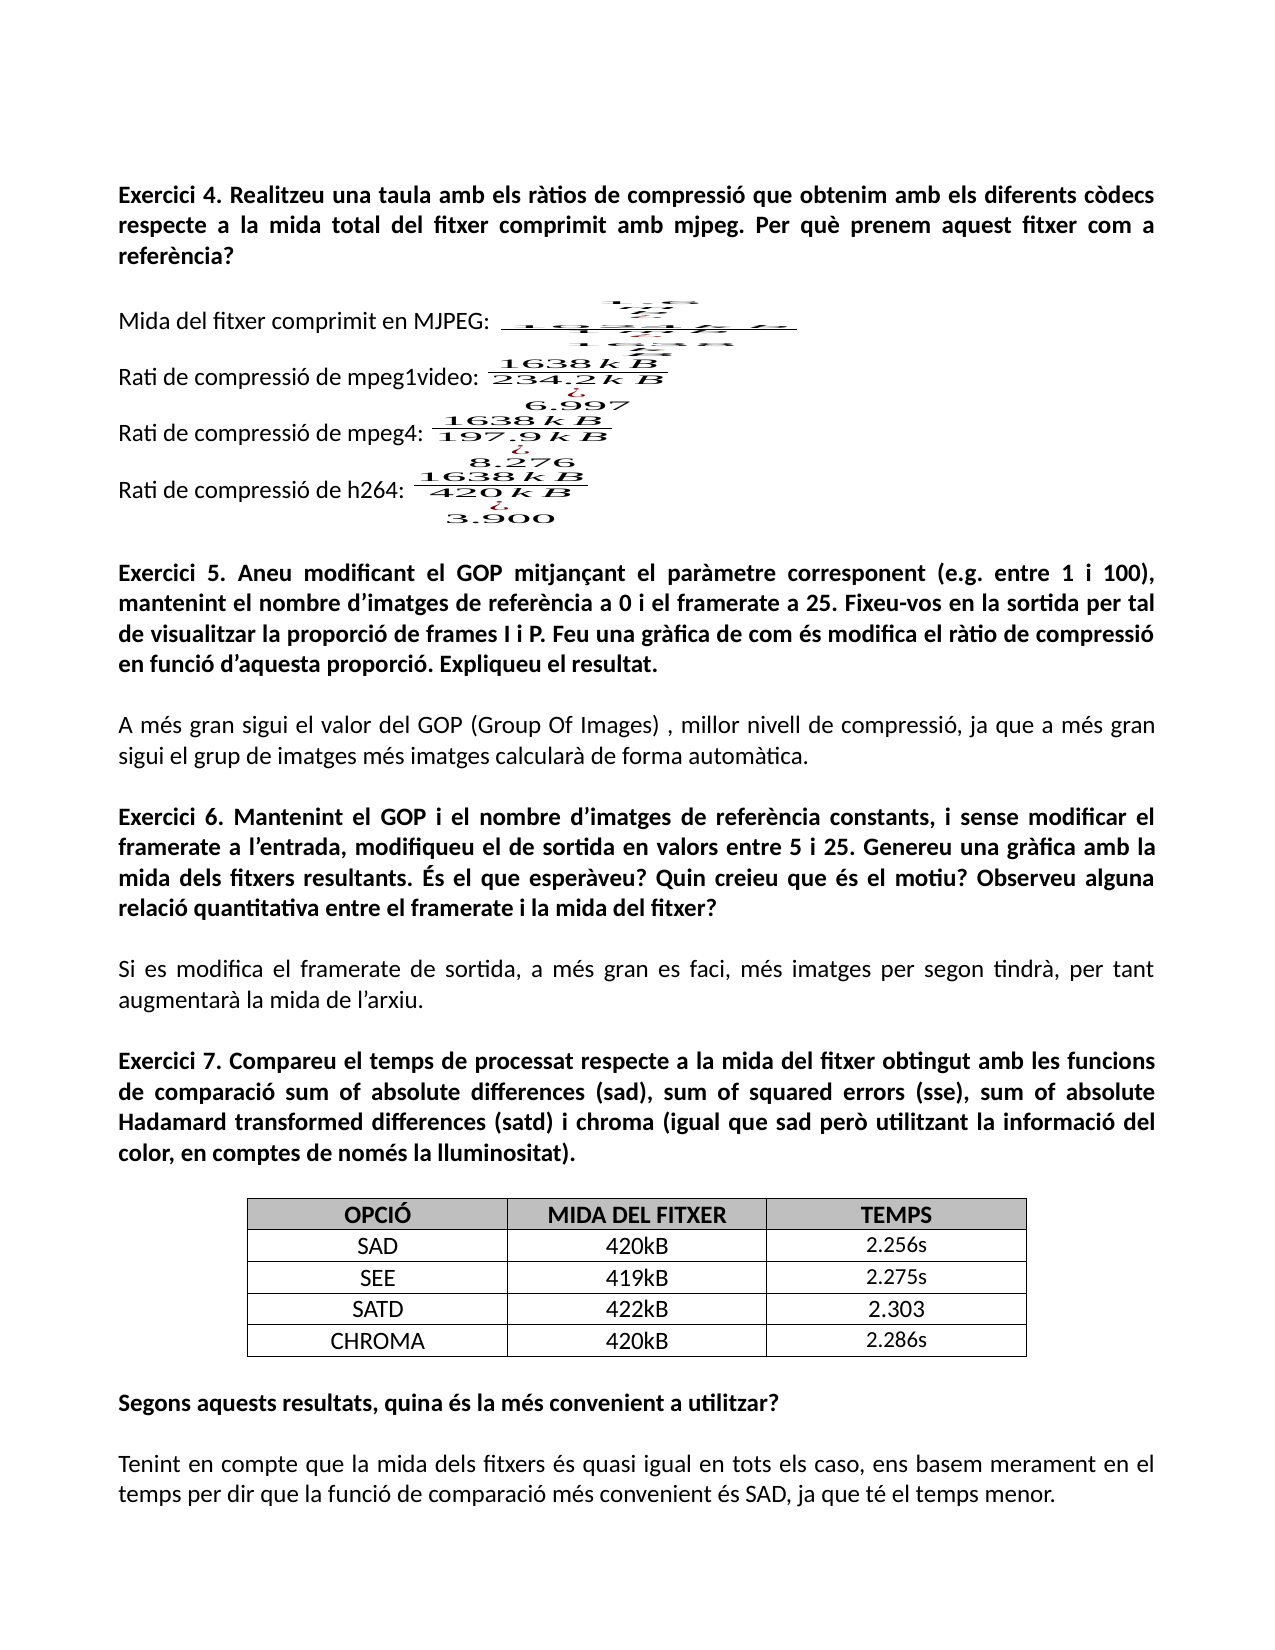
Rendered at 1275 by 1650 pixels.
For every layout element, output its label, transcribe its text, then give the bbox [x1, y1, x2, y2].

table_cell 2.286s [767, 1325, 1026, 1356]
table_cell 2.275s [767, 1262, 1026, 1292]
text Si es modifica el framerate de sortida, a més gran es faci, més imatges per segon tindrà, per tant augmentarà la mida de l’arxiu. [118, 953, 1157, 1014]
table_cell SAD [248, 1230, 507, 1261]
text Tenint en compte que la mida dels fitxers és quasi igual en tots els caso, ens basem merament en el temps per dir que la funció de comparació més convenient és SAD, ja que té el temps menor. [118, 1448, 1157, 1509]
table_header TEMPS [767, 1199, 1026, 1229]
table_cell 419kB [508, 1262, 766, 1292]
text Rati de compressió de h264: [118, 470, 1157, 526]
table_cell 2.256s [767, 1230, 1026, 1261]
text Rati de compressió de mpeg4: [118, 414, 1157, 470]
table_cell 422kB [508, 1294, 766, 1324]
text Segons aquests resultats, quina és la més convenient a utilitzar? [118, 1387, 1157, 1418]
text Exercici 4. Realitzeu una taula amb els ràtios de compressió que obtenim amb els diferents còdecs respecte a la mida total del fitxer comprimit amb mjpeg. Per què prenem aquest fitxer com a referència? [118, 179, 1157, 271]
text Exercici 6. Mantenint el GOP i el nombre d’imatges de referència constants, i sense modificar el framerate a l’entrada, modifiqueu el de sortida en valors entre 5 i 25. Genereu una gràfica amb la mida dels fitxers resultants. És el que esperàveu? Quin creieu que és el motiu? Observeu alguna relació quantitativa entre el framerate i la mida del fitxer? [118, 801, 1157, 923]
table_cell 420kB [508, 1325, 766, 1356]
table_cell CHROMA [248, 1325, 507, 1356]
text Exercici 7. Compareu el temps de processat respecte a la mida del fitxer obtingut amb les funcions de comparació sum of absolute differences (sad), sum of squared errors (sse), sum of absolute Hadamard transformed differences (satd) i chroma (igual que sad però utilitzant la informació del color, en comptes de només la lluminositat). [118, 1045, 1157, 1167]
table_cell SATD [248, 1294, 507, 1324]
table_cell 420kB [508, 1230, 766, 1261]
table_cell 2.303 [767, 1294, 1026, 1324]
text Rati de compressió de mpeg1video: [118, 357, 1157, 414]
table_header OPCIÓ [248, 1199, 507, 1229]
text A més gran sigui el valor del GOP (Group Of Images) , millor nivell de compressió, ja que a més gran sigui el grup de imatges més imatges calcularà de forma automàtica. [118, 709, 1157, 770]
table_header MIDA DEL FITXER [508, 1199, 766, 1229]
text Mida del fitxer comprimit en MJPEG: [118, 301, 1157, 357]
text Exercici 5. Aneu modificant el GOP mitjançant el paràmetre corresponent (e.g. entre 1 i 100), mantenint el nombre d’imatges de referència a 0 i el framerate a 25. Fixeu-vos en la sortida per tal de visualitzar la proporció de frames I i P. Feu una gràfica de com és modifica el ràtio de compressió en funció d’aquesta proporció. Expliqueu el resultat. [118, 557, 1157, 679]
table_cell SEE [248, 1262, 507, 1292]
